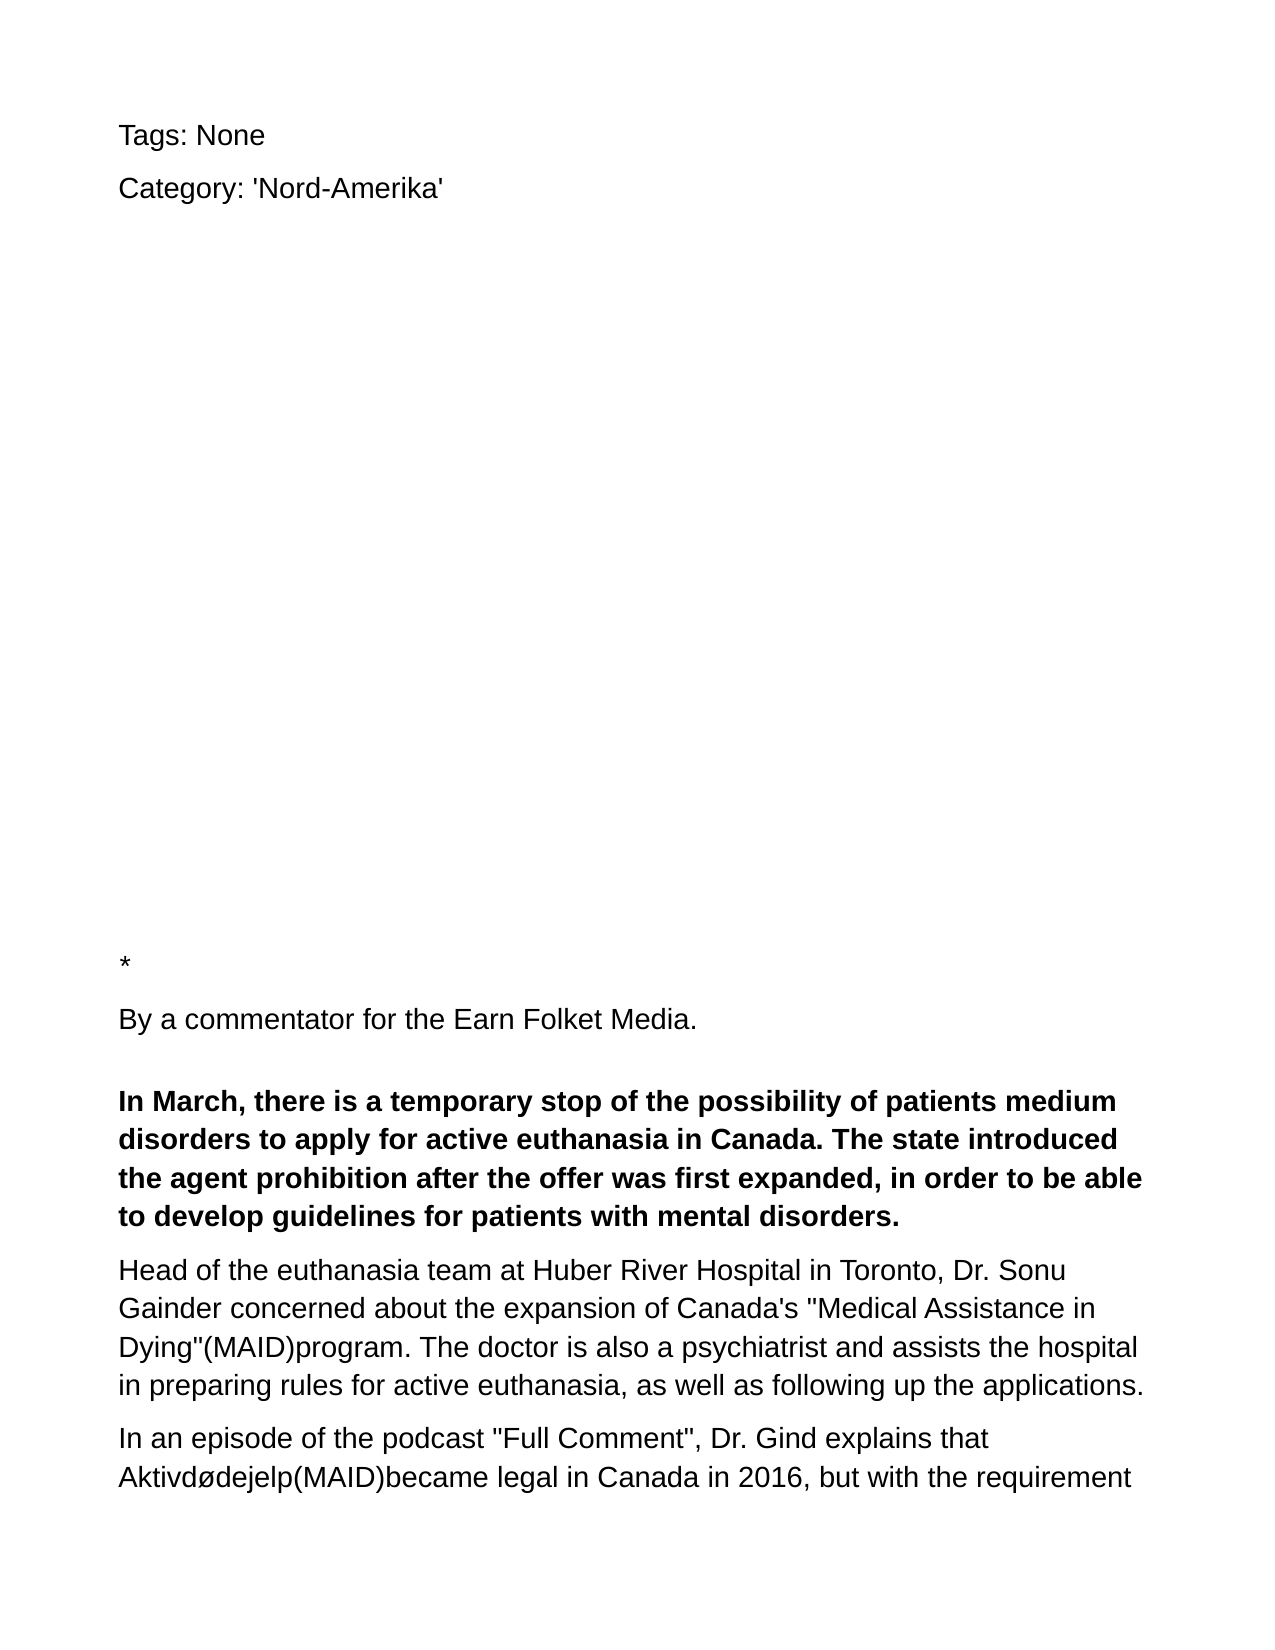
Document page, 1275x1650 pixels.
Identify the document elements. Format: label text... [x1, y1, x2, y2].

text In March, there is a temporary stop of the possibility of patients medium disorders to apply for active euthanasia in Canada. The state introduced the agent prohibition after the offer was first expanded, in order to be able to develop guidelines for patients with mental disorders. [118, 1084, 1157, 1233]
text Head of the euthanasia team at Huber River Hospital in Toronto, Dr. Sonu Gainder concerned about the expansion of Canada's "Medical Assistance in Dying"(MAID)program. The doctor is also a psychiatrist and assists the hospital in preparing rules for active euthanasia, as well as following up the applications. [118, 1253, 1157, 1402]
text Category: 'Nord-Amerika' [118, 171, 1157, 205]
text In an episode of the podcast "Full Comment", Dr. Gind explains that Aktivdødejelp(MAID)became legal in Canada in 2016, but with the requirement [118, 1421, 1157, 1493]
text Tags: None [118, 118, 1157, 152]
text By a commentator for the Earn Folket Media. [118, 1002, 1157, 1036]
text * [118, 224, 1157, 982]
